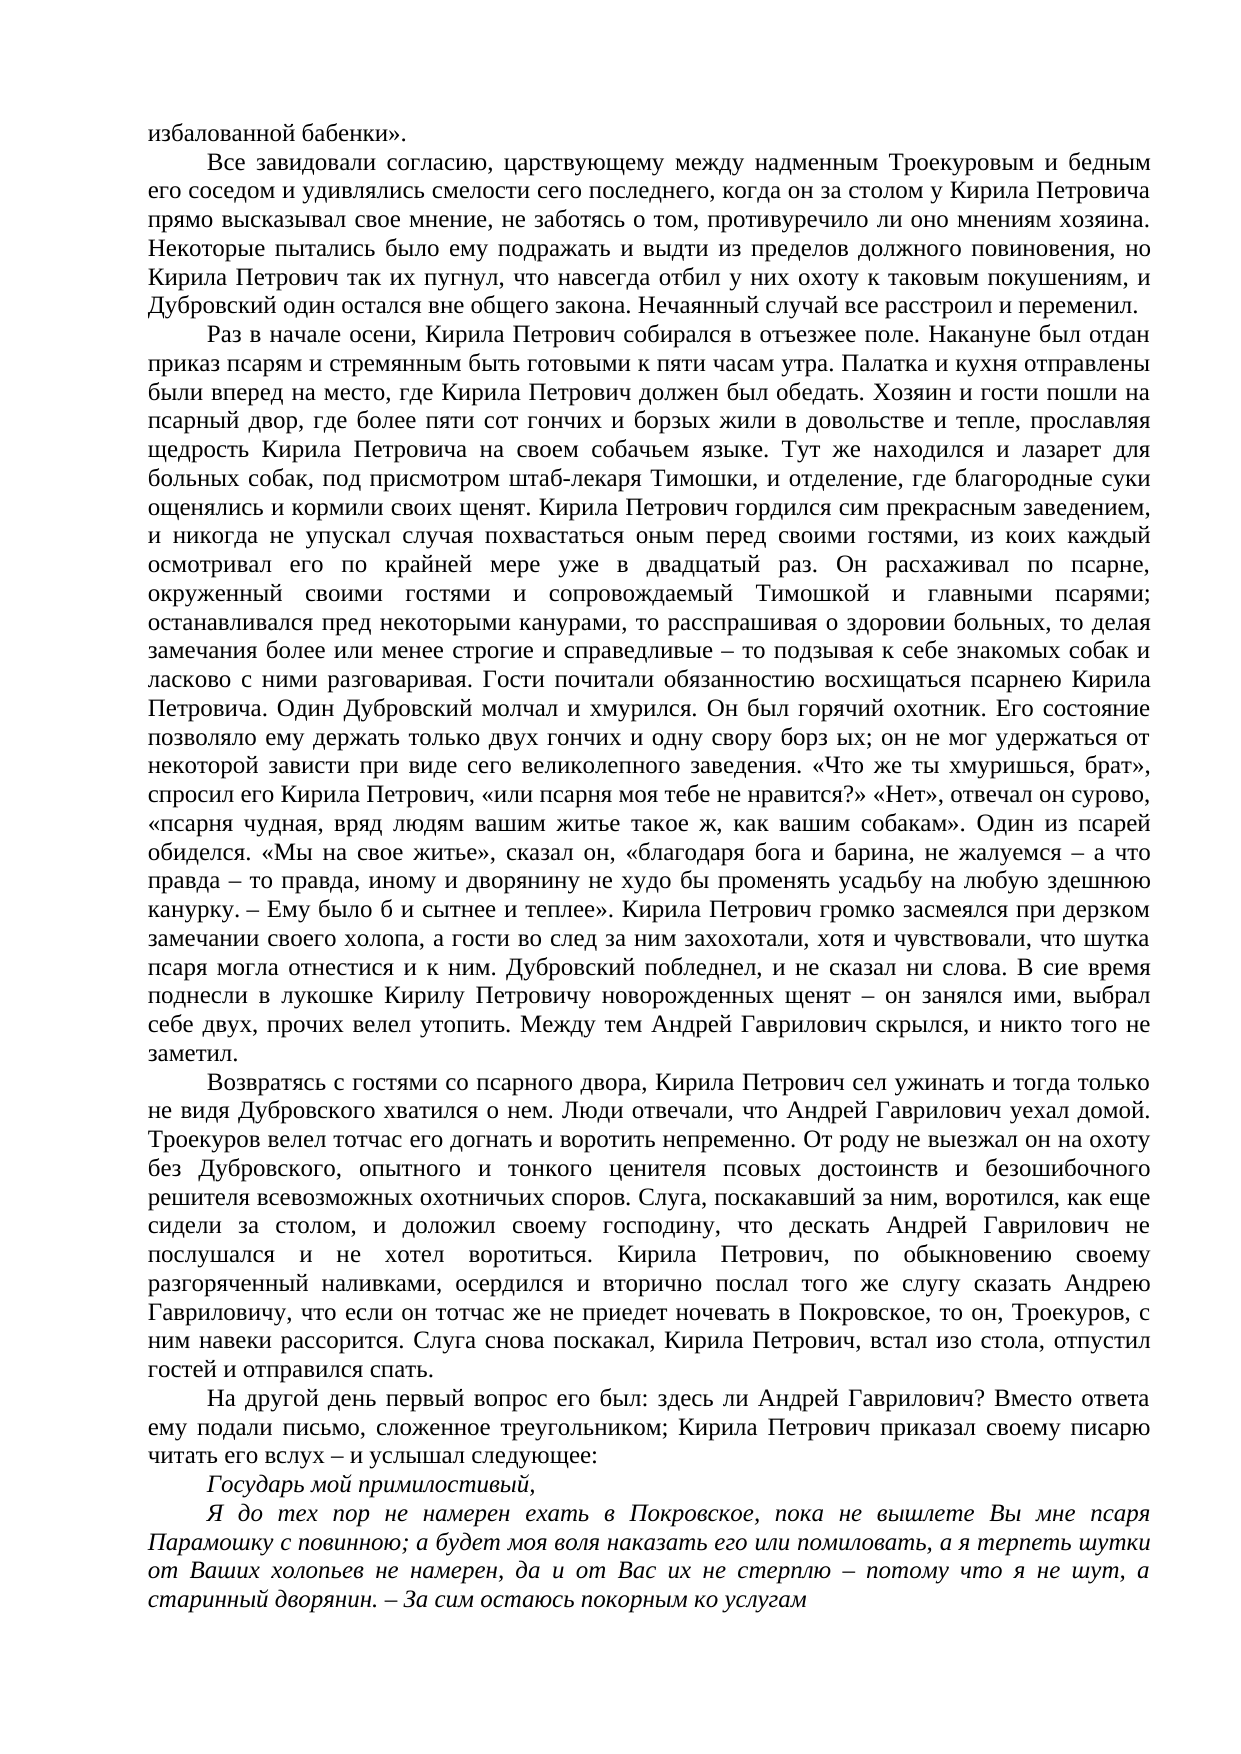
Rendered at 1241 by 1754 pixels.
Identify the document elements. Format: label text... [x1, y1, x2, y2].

text избалованной бабенки». [148, 118, 1152, 147]
text Я до тех пор не намерен ехать в Покровское, пока не вышлете Вы мне псаря Парамошку с повинною; а будет моя воля наказать его или помиловать, а я терпеть шутки от Ваших холопьев не намерен, да и от Вас их не стерплю – потому что я не шут, а старинный дворянин. – За сим остаюсь покорным ко услугам [148, 1498, 1152, 1613]
text На другой день первый вопрос его был: здесь ли Андрей Гаврилович? Вместо ответа ему подали письмо, сложенное треугольником; Кирила Петрович приказал своему писарю читать его вслух – и услышал следующее: [148, 1383, 1152, 1469]
text Возвратясь с гостями со псарного двора, Кирила Петрович сел ужинать и тогда только не видя Дубровского хватился о нем. Люди отвечали, что Андрей Гаврилович уехал домой. Троекуров велел тотчас его догнать и воротить непременно. От роду не выезжал он на охоту без Дубровского, опытного и тонкого ценителя псовых достоинств и безошибочного решителя всевозможных охотничьих споров. Слуга, поскакавший за ним, воротился, как еще сидели за столом, и доложил своему господину, что дескать Андрей Гаврилович не послушался и не хотел воротиться. Кирила Петрович, по обыкновению своему разгоряченный наливками, осердился и вторично послал того же слугу сказать Андрею Гавриловичу, что если он тотчас же не приедет ночевать в Покровское, то он, Троекуров, с ним навеки рассорится. Слуга снова поскакал, Кирила Петрович, встал изо стола, отпустил гостей и отправился спать. [148, 1067, 1152, 1383]
text Государь мой примилостивый, [148, 1469, 1152, 1498]
text Раз в начале осени, Кирила Петрович собирался в отъезжее поле. Накануне был отдан приказ псарям и стремянным быть готовыми к пяти часам утра. Палатка и кухня отправлены были вперед на место, где Кирила Петрович должен был обедать. Хозяин и гости пошли на псарный двор, где более пяти сот гончих и борзых жили в довольстве и тепле, прославляя щедрость Кирила Петровича на своем собачьем языке. Тут же находился и лазарет для больных собак, под присмотром штаб-лекаря Тимошки, и отделение, где благородные суки ощенялись и кормили своих щенят. Кирила Петрович гордился сим прекрасным заведением, и никогда не упускал случая похвастаться оным перед своими гостями, из коих каждый осмотривал его по крайней мере уже в двадцатый раз. Он расхаживал по псарне, окруженный своими гостями и сопровождаемый Тимошкой и главными псарями; останавливался пред некоторыми канурами, то расспрашивая о здоровии больных, то делая замечания более или менее строгие и справедливые – то подзывая к себе знакомых собак и ласково с ними разговаривая. Гости почитали обязанностию восхищаться псарнею Кирила Петровича. Один Дубровский молчал и хмурился. Он был горячий охотник. Его состояние позволяло ему держать только двух гончих и одну свору борз ых; он не мог удержаться от некоторой зависти при виде сего великолепного заведения. «Что же ты хмуришься, брат», спросил его Кирила Петрович, «или псарня моя тебе не нравится?» «Нет», отвечал он сурово, «псарня чудная, вряд людям вашим житье такое ж, как вашим собакам». Один из псарей обиделся. «Мы на свое житье», сказал он, «благодаря бога и барина, не жалуемся – а что правда – то правда, иному и дворянину не худо бы променять усадьбу на любую здешнюю канурку. – Ему было б и сытнее и теплее». Кирила Петрович громко засмеялся при дерзком замечании своего холопа, а гости во след за ним захохотали, хотя и чувствовали, что шутка псаря могла отнестися и к ним. Дубровский побледнел, и не сказал ни слова. В сие время поднесли в лукошке Кирилу Петровичу новорожденных щенят – он занялся ими, выбрал себе двух, прочих велел утопить. Между тем Андрей Гаврилович скрылся, и никто того не заметил. [148, 319, 1152, 1067]
text Все завидовали согласию, царствующему между надменным Троекуровым и бедным его соседом и удивлялись смелости сего последнего, когда он за столом у Кирила Петровича прямо высказывал свое мнение, не заботясь о том, противуречило ли оно мнениям хозяина. Некоторые пытались было ему подражать и выдти из пределов должного повиновения, но Кирила Петрович так их пугнул, что навсегда отбил у них охоту к таковым покушениям, и Дубровский один остался вне общего закона. Нечаянный случай все расстроил и переменил. [148, 147, 1152, 319]
